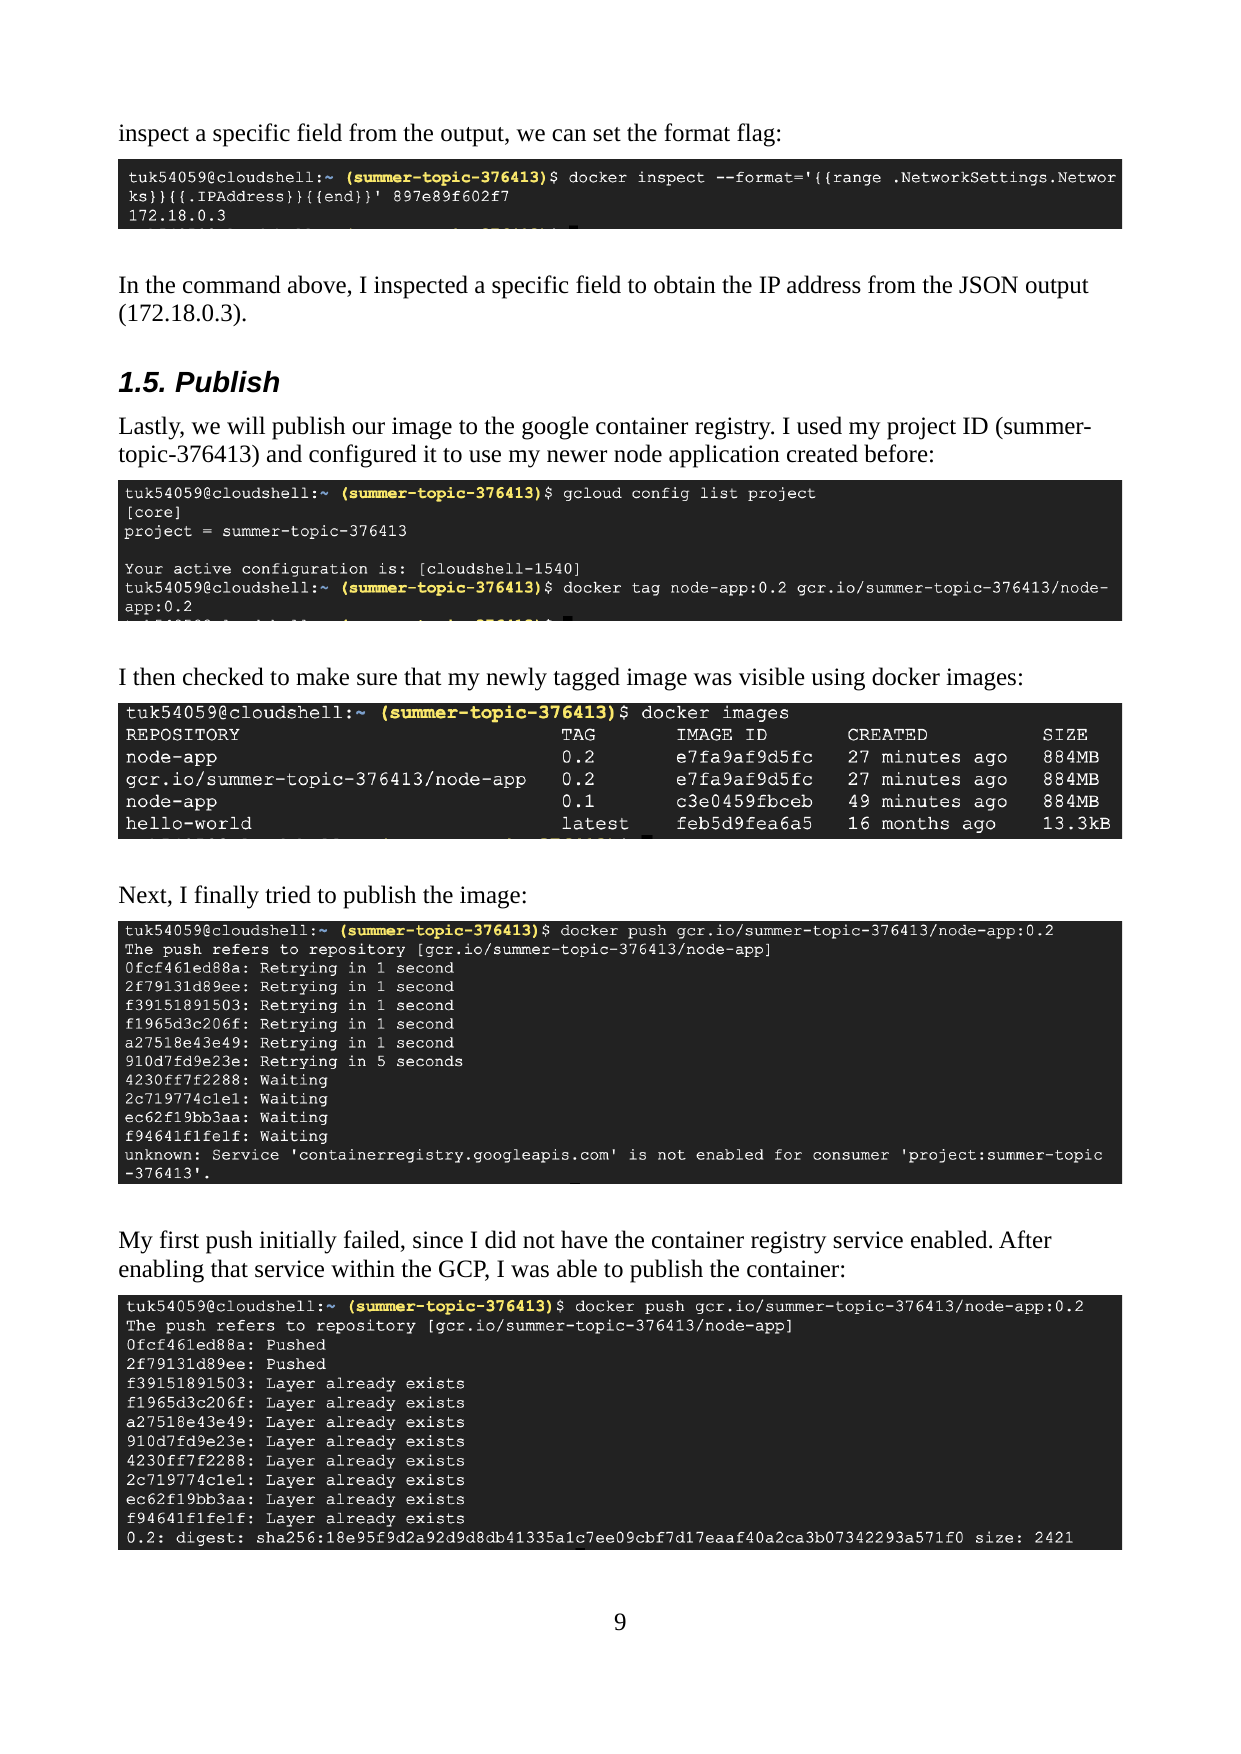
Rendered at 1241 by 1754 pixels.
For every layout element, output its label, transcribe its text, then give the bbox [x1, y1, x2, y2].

subtitle Publish [118, 365, 1122, 398]
text Next, I finally tried to publish the image: [118, 880, 1122, 908]
text Lastly, we will publish our image to the google container registry. I used my project ID (summer-topic-376413) and configured it to use my newer node application created before: [118, 411, 1122, 468]
text I then checked to make sure that my newly tagged image was visible using docker images: [118, 662, 1122, 691]
text In the command above, I inspected a specific field to obtain the IP address from the JSON output (172.18.0.3). [118, 270, 1122, 327]
text inspect a specific field from the output, we can set the format flag: [118, 118, 1122, 147]
text My first push initially failed, since I did not have the container registry service enabled. After enabling that service within the GCP, I was able to publish the container: [118, 1225, 1122, 1282]
